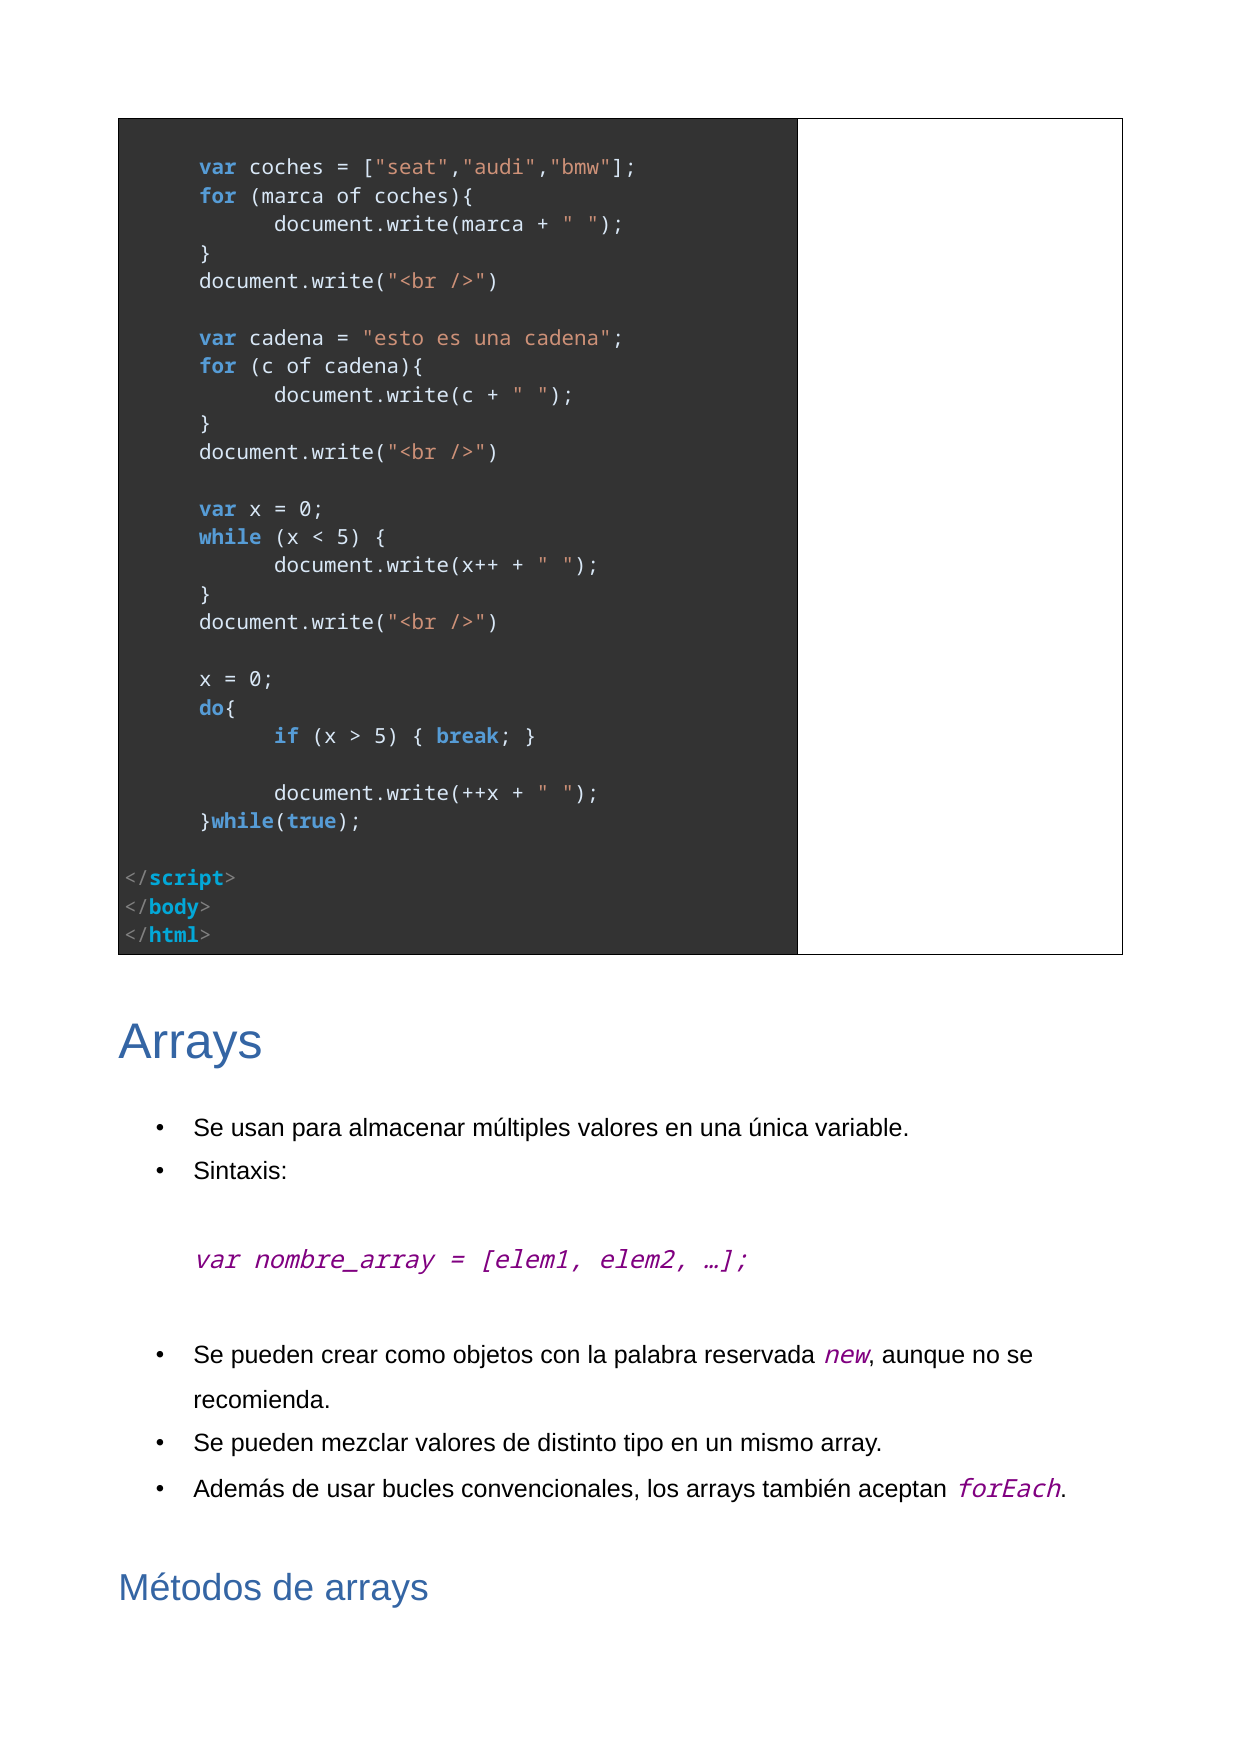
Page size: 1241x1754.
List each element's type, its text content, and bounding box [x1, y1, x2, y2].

table_header [798, 119, 1122, 954]
list Se pueden crear como objetos con la palabra reservada new, aunque no se recomienda. [156, 1336, 1122, 1413]
list Además de usar bucles convencionales, los arrays también aceptan forEach. [156, 1471, 1122, 1505]
text Arrays [118, 1012, 1122, 1069]
list Se pueden mezclar valores de distinto tipo en un mismo array. [156, 1428, 1122, 1457]
list Se usan para almacenar múltiples valores en una única variable. [156, 1113, 1122, 1141]
list Sintaxis: [156, 1156, 1122, 1185]
text var nombre_array = [elem1, elem2, …]; [118, 1242, 1122, 1276]
table_header var coches = ["seat","audi","bmw"]; for (marca of coches){ document.write(marca + " "); } document.write("<br />") var cadena = "esto es una cadena"; for (c of cadena){ document.write(c + " "); } document.write("<br />") var x = 0; while (x < 5) { document.write(x++ + " "); } document.write("<br />") x = 0; do{ if (x > 5) { break; } document.write(++x + " "); }while(true); </script> </body> </html> [119, 119, 797, 954]
text Métodos de arrays [118, 1565, 1122, 1608]
